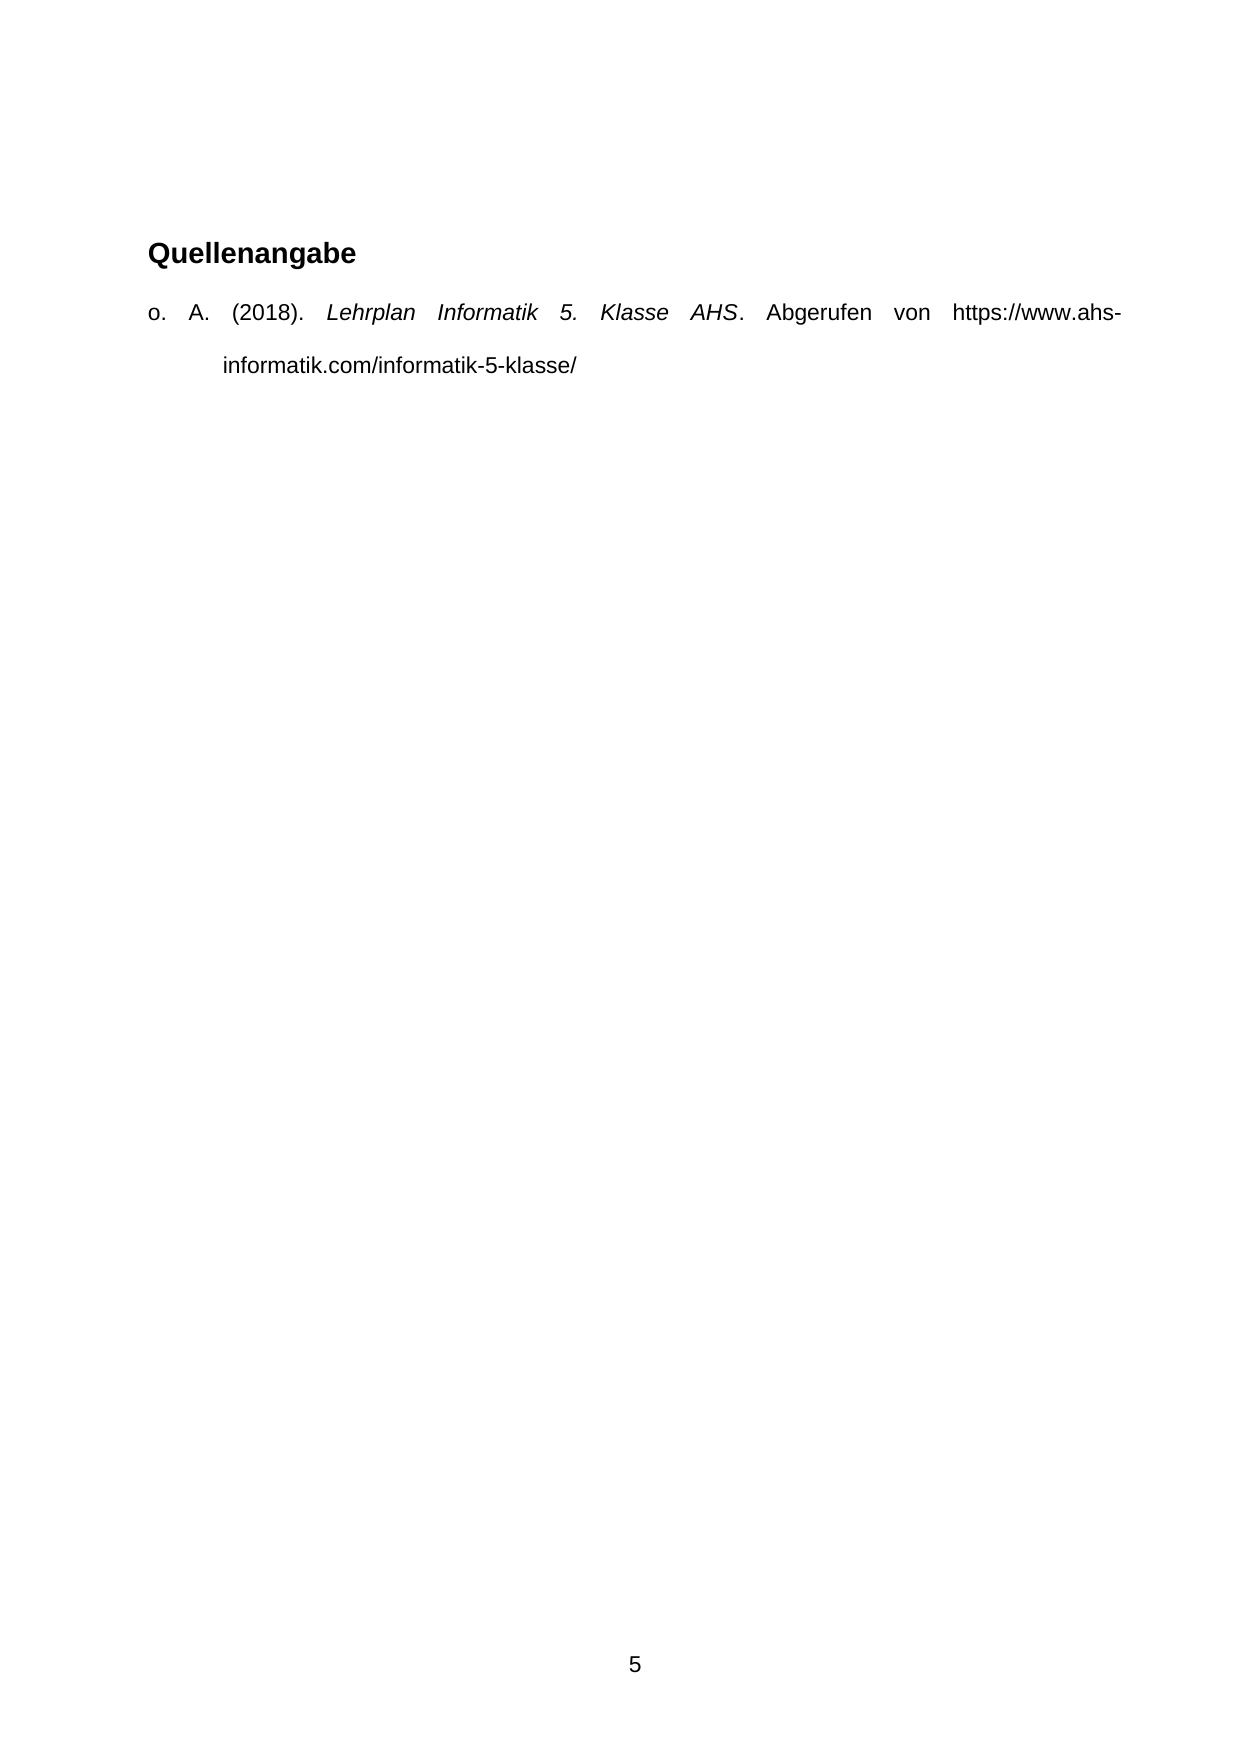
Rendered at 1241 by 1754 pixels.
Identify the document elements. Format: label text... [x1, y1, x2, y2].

text o. A. (2018). Lehrplan Informatik 5. Klasse AHS. Abgerufen von https://www.ahs-informatik.com/informatik-5-klasse/ [148, 299, 1122, 378]
subtitle Quellenangabe [148, 236, 1122, 270]
